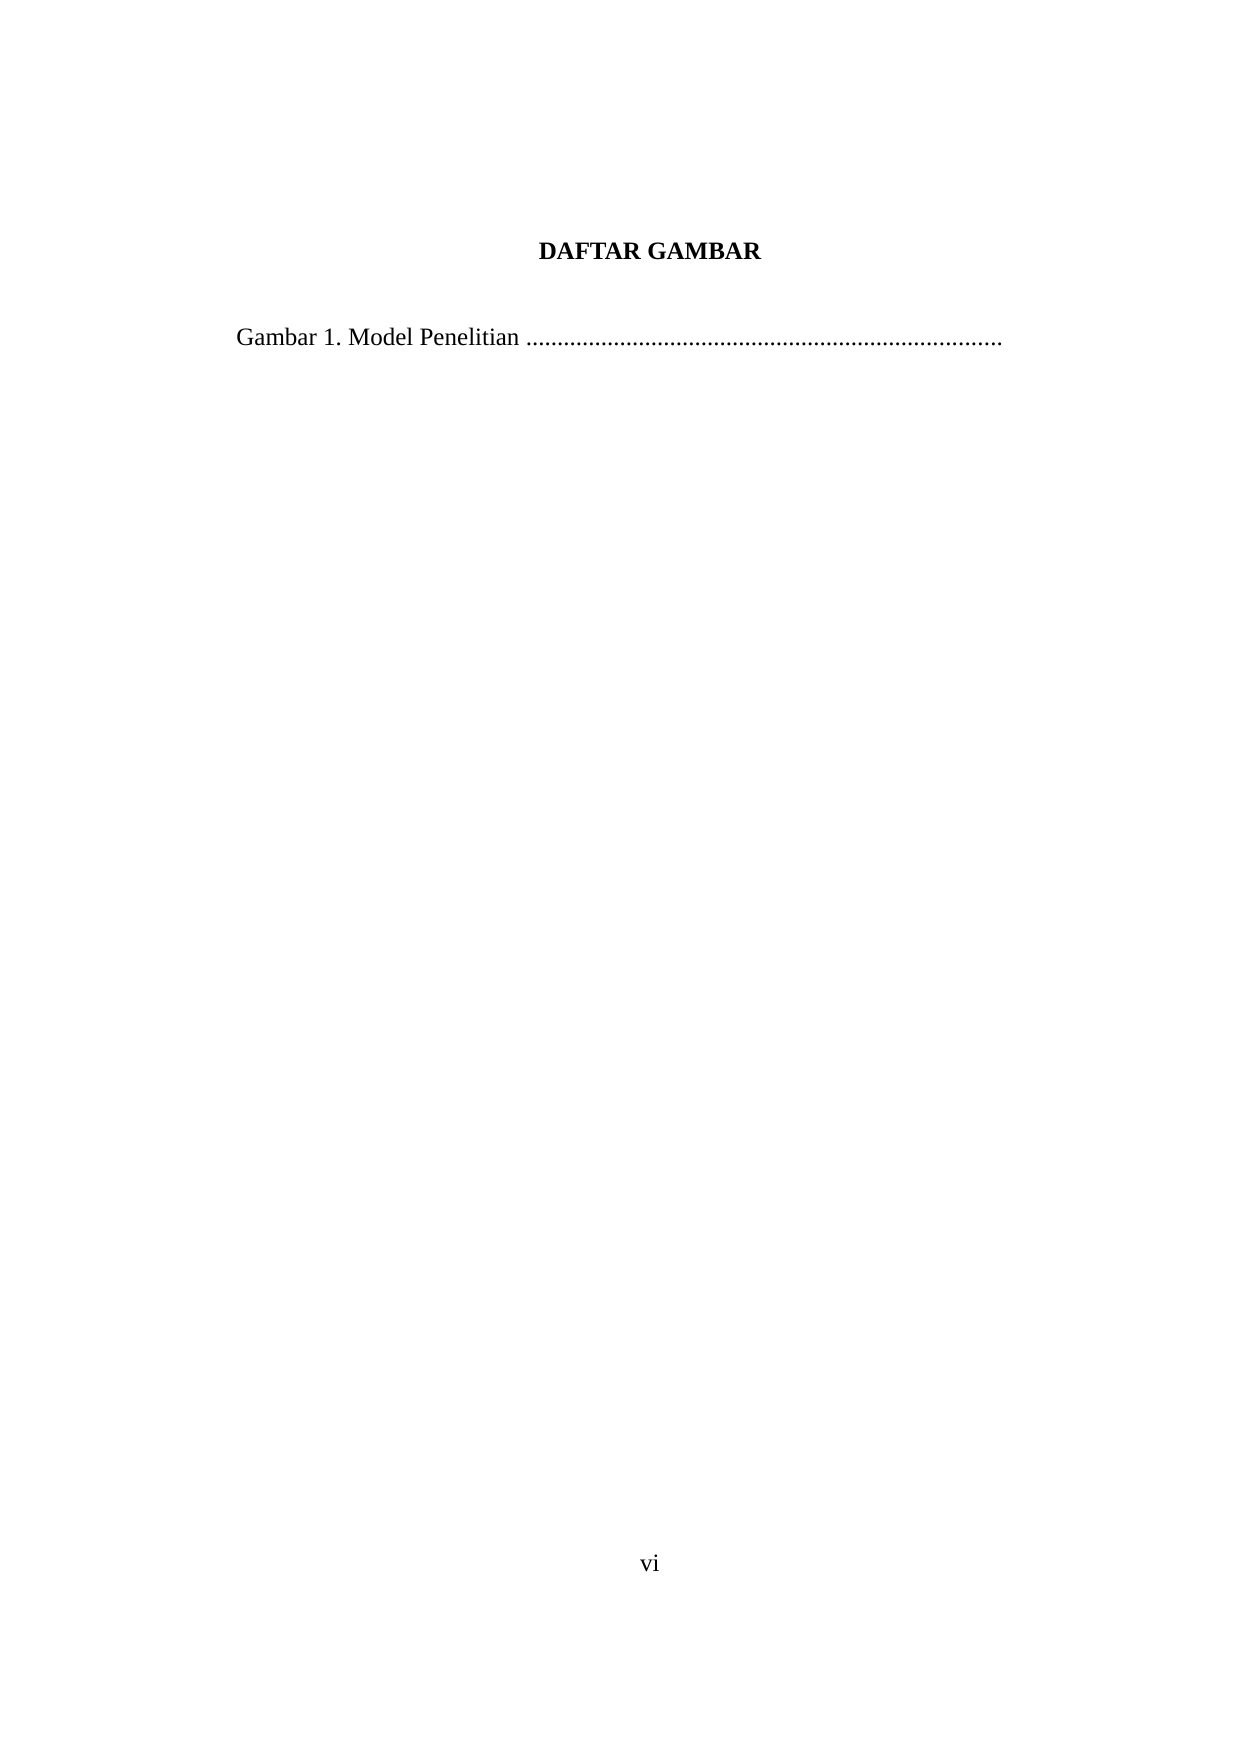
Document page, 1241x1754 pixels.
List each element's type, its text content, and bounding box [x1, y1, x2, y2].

text DAFTAR GAMBAR [236, 236, 1063, 265]
text Gambar 1. Model Penelitian [236, 322, 1063, 351]
